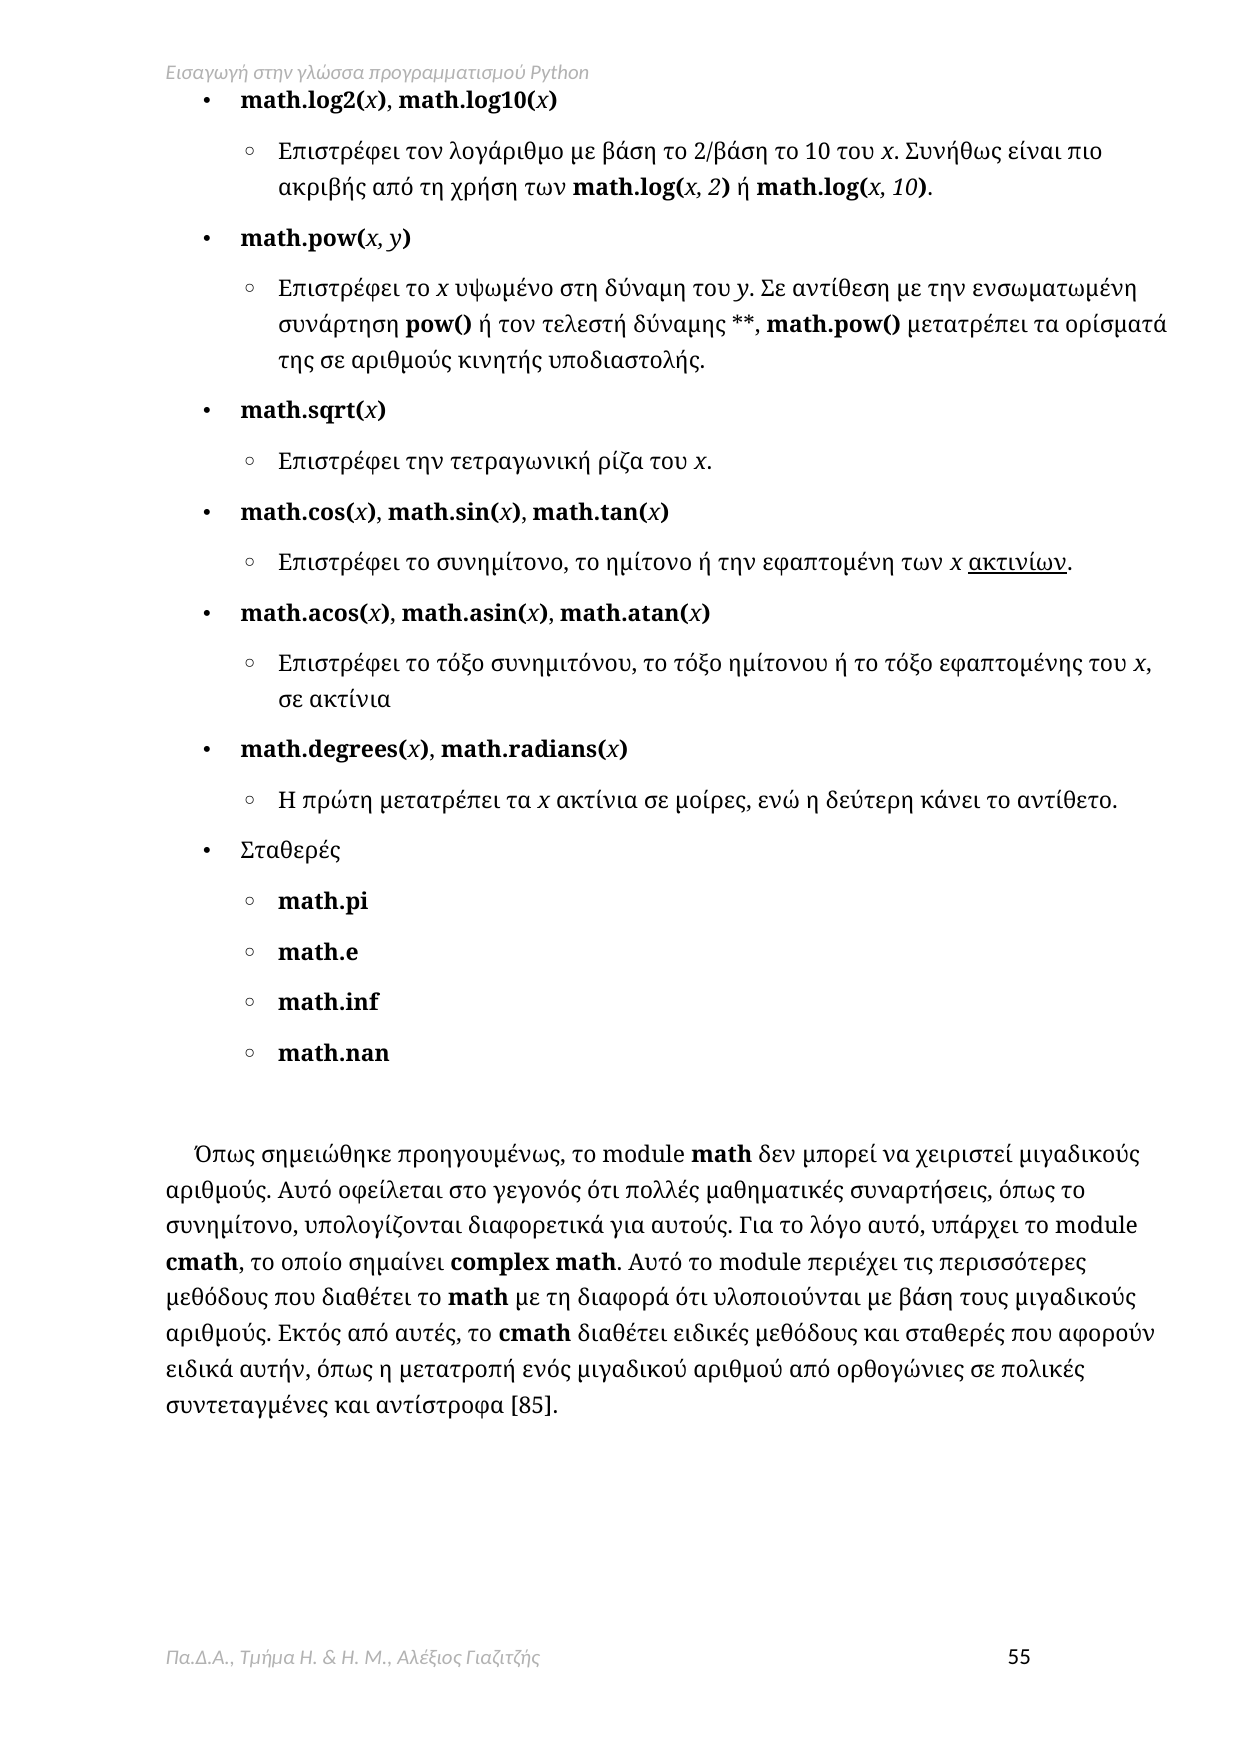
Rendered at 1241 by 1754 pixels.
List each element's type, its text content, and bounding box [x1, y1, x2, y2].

list Σταθερές [203, 834, 1169, 866]
list math.e [240, 936, 1169, 967]
list math.log2(x), math.log10(x) [203, 84, 1169, 116]
list math.inf [240, 986, 1169, 1017]
list math.pow(x, y) [203, 221, 1169, 253]
list Επιστρέφει τον λογάριθμο με βάση το 2/βάση το 10 του x. Συνήθως είναι πιο ακριβής από τη χρήση των math.log(x, 2) ή math.log(x, 10). [240, 135, 1169, 202]
list math.acos(x), math.asin(x), math.atan(x) [203, 596, 1169, 628]
list math.sqrt(x) [203, 394, 1169, 426]
list Η πρώτη μετατρέπει τα x ακτίνια σε μοίρες, ενώ η δεύτερη κάνει το αντίθετο. [240, 784, 1169, 815]
list Επιστρέφει το x υψωμένο στη δύναμη του y. Σε αντίθεση με την ενσωματωμένη συνάρτηση pow() ή τον τελεστή δύναμης **, math.pow() μετατρέπει τα ορίσματά της σε αριθμούς κινητής υποδιαστολής. [240, 272, 1169, 375]
list math.pi [240, 885, 1169, 916]
list Επιστρέφει την τετραγωνική ρίζα του x. [240, 445, 1169, 476]
list math.cos(x), math.sin(x), math.tan(x) [203, 495, 1169, 527]
list Επιστρέφει το συνημίτονο, το ημίτονο ή την εφαπτομένη των x ακτινίων. [240, 546, 1169, 577]
list Επιστρέφει το τόξο συνημιτόνου, το τόξο ημίτονου ή το τόξο εφαπτομένης του x, σε ακτίνια [240, 647, 1169, 714]
list math.degrees(x), math.radians(x) [203, 733, 1169, 765]
list math.nan [240, 1037, 1169, 1068]
text Όπως σημειώθηκε προηγουμένως, το module math δεν μπορεί να χειριστεί μιγαδικούς αριθμούς. Αυτό οφείλεται στο γεγονός ότι πολλές μαθηματικές συναρτήσεις, όπως το συνημίτονο, υπολογίζονται διαφορετικά για αυτούς. Για το λόγο αυτό, υπάρχει το module cmath, το οποίο σημαίνει complex math. Αυτό το module περιέχει τις περισσότερες μεθόδους που διαθέτει το math με τη διαφορά ότι υλοποιούνται με βάση τους μιγαδικούς αριθμούς. Εκτός από αυτές, το cmath διαθέτει ειδικές μεθόδους και σταθερές που αφορούν ειδικά αυτήν, όπως η μετατροπή ενός μιγαδικού αριθμού από ορθογώνιες σε πολικές συντεταγμένες και αντίστροφα [85]. [165, 1138, 1169, 1420]
